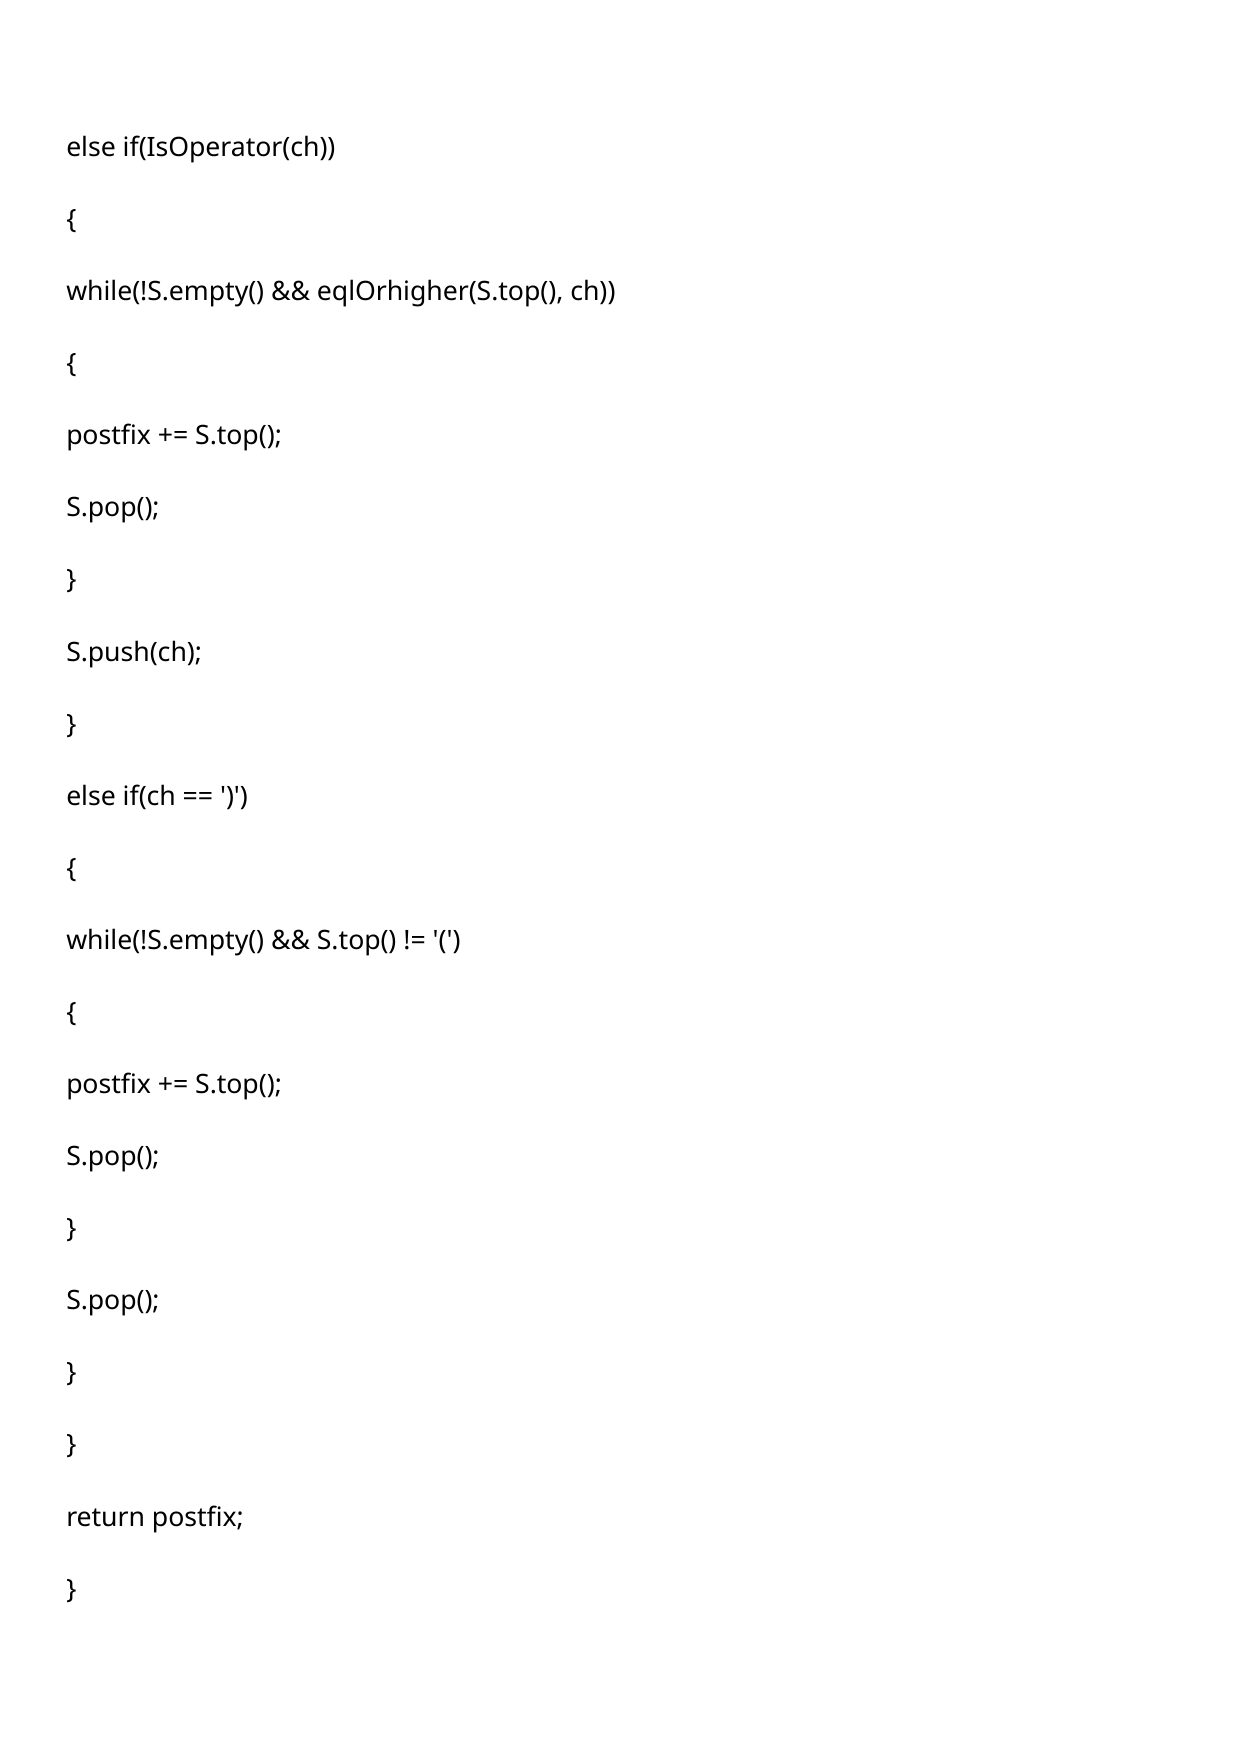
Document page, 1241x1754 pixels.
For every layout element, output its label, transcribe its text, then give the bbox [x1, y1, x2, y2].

text return postfix; [66, 1497, 1122, 1534]
text } [66, 1209, 1122, 1245]
text else if(ch == ')') [66, 777, 1122, 813]
text } [66, 560, 1122, 597]
text { [66, 200, 1122, 236]
text while(!S.empty() && eqlOrhigher(S.top(), ch)) [66, 272, 1122, 308]
text } [66, 704, 1122, 741]
text S.pop(); [66, 488, 1122, 524]
text { [66, 344, 1122, 380]
text } [66, 1569, 1122, 1606]
text { [66, 993, 1122, 1029]
text } [66, 1425, 1122, 1462]
text S.pop(); [66, 1281, 1122, 1317]
text { [66, 849, 1122, 885]
text S.push(ch); [66, 632, 1122, 669]
text postfix += S.top(); [66, 1065, 1122, 1101]
text S.pop(); [66, 1137, 1122, 1173]
text } [66, 1353, 1122, 1389]
text else if(IsOperator(ch)) [66, 128, 1122, 164]
text postfix += S.top(); [66, 416, 1122, 452]
text while(!S.empty() && S.top() != '(') [66, 921, 1122, 957]
